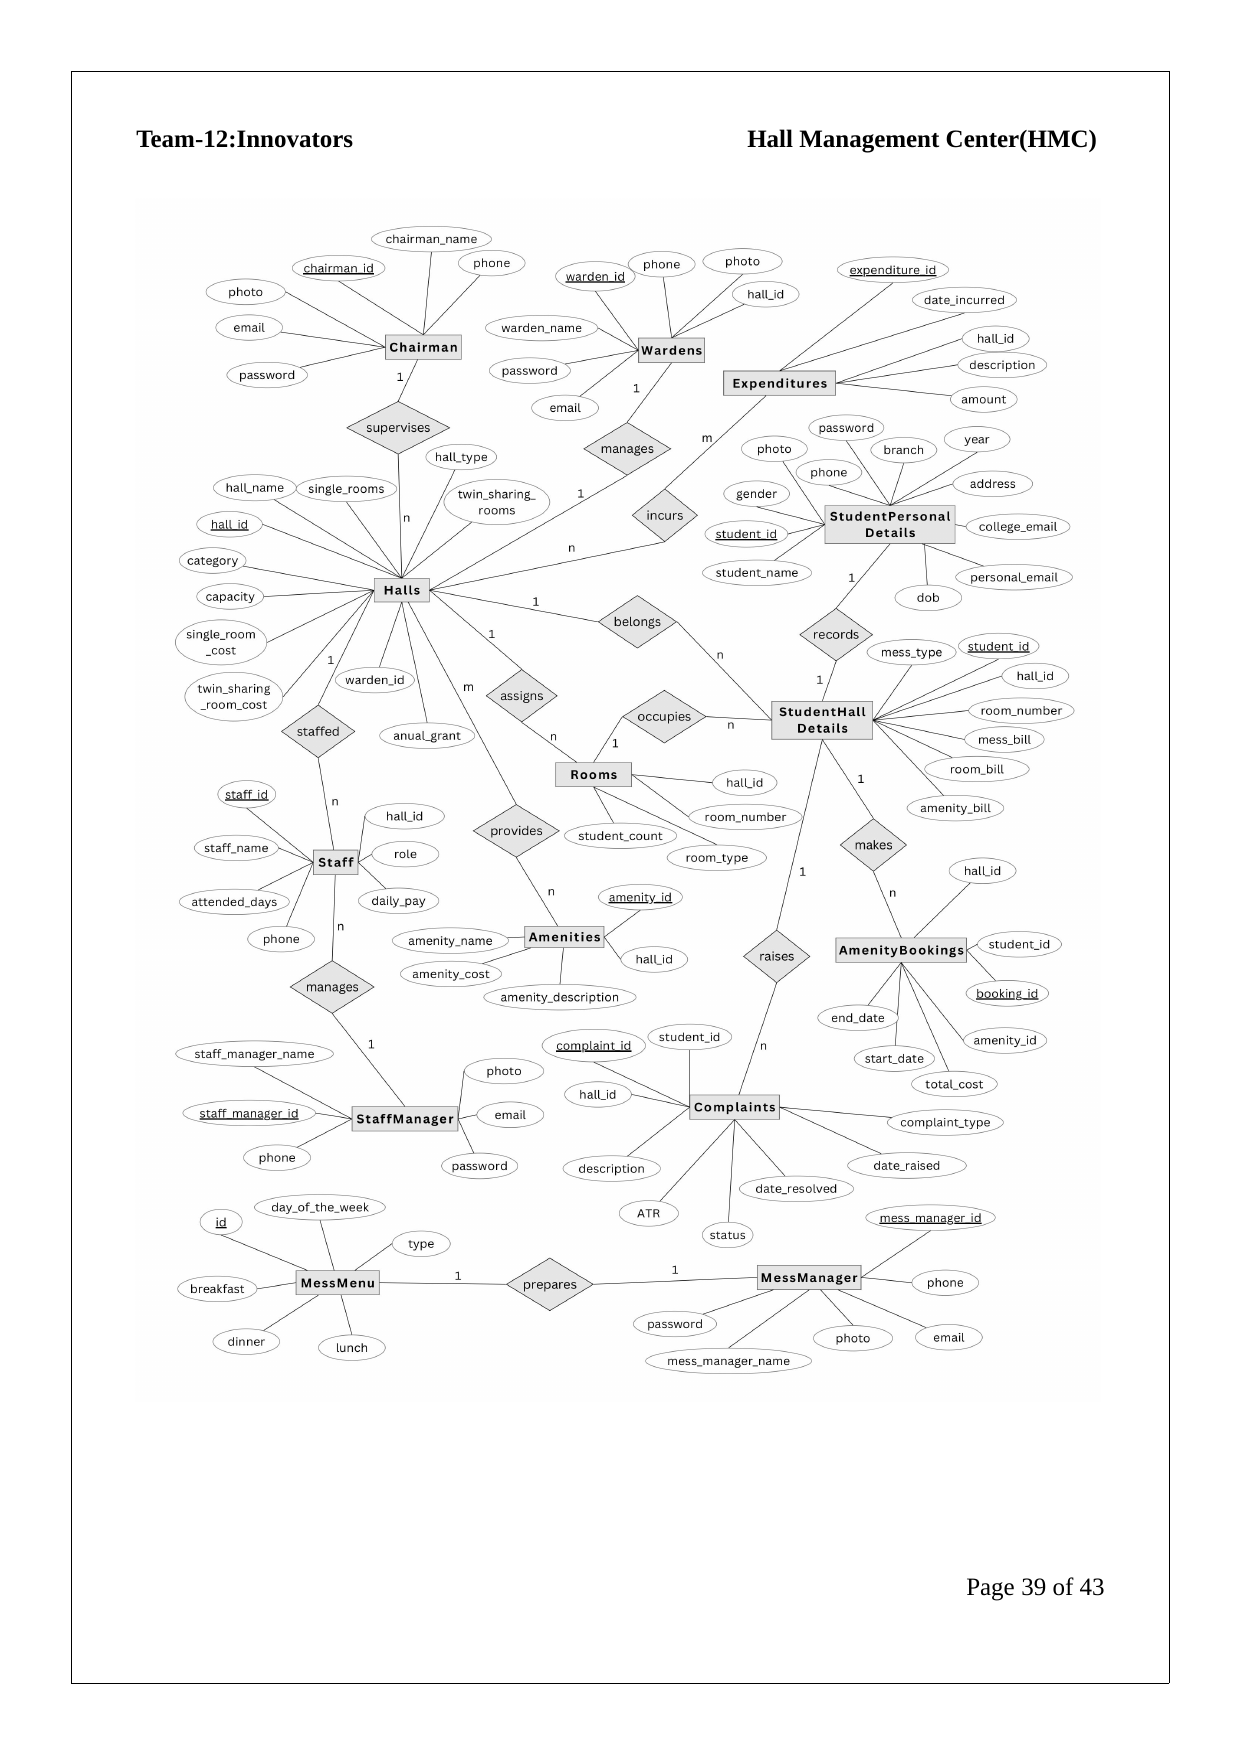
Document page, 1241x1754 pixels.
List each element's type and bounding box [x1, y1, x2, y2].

picture [176, 198, 1038, 1402]
